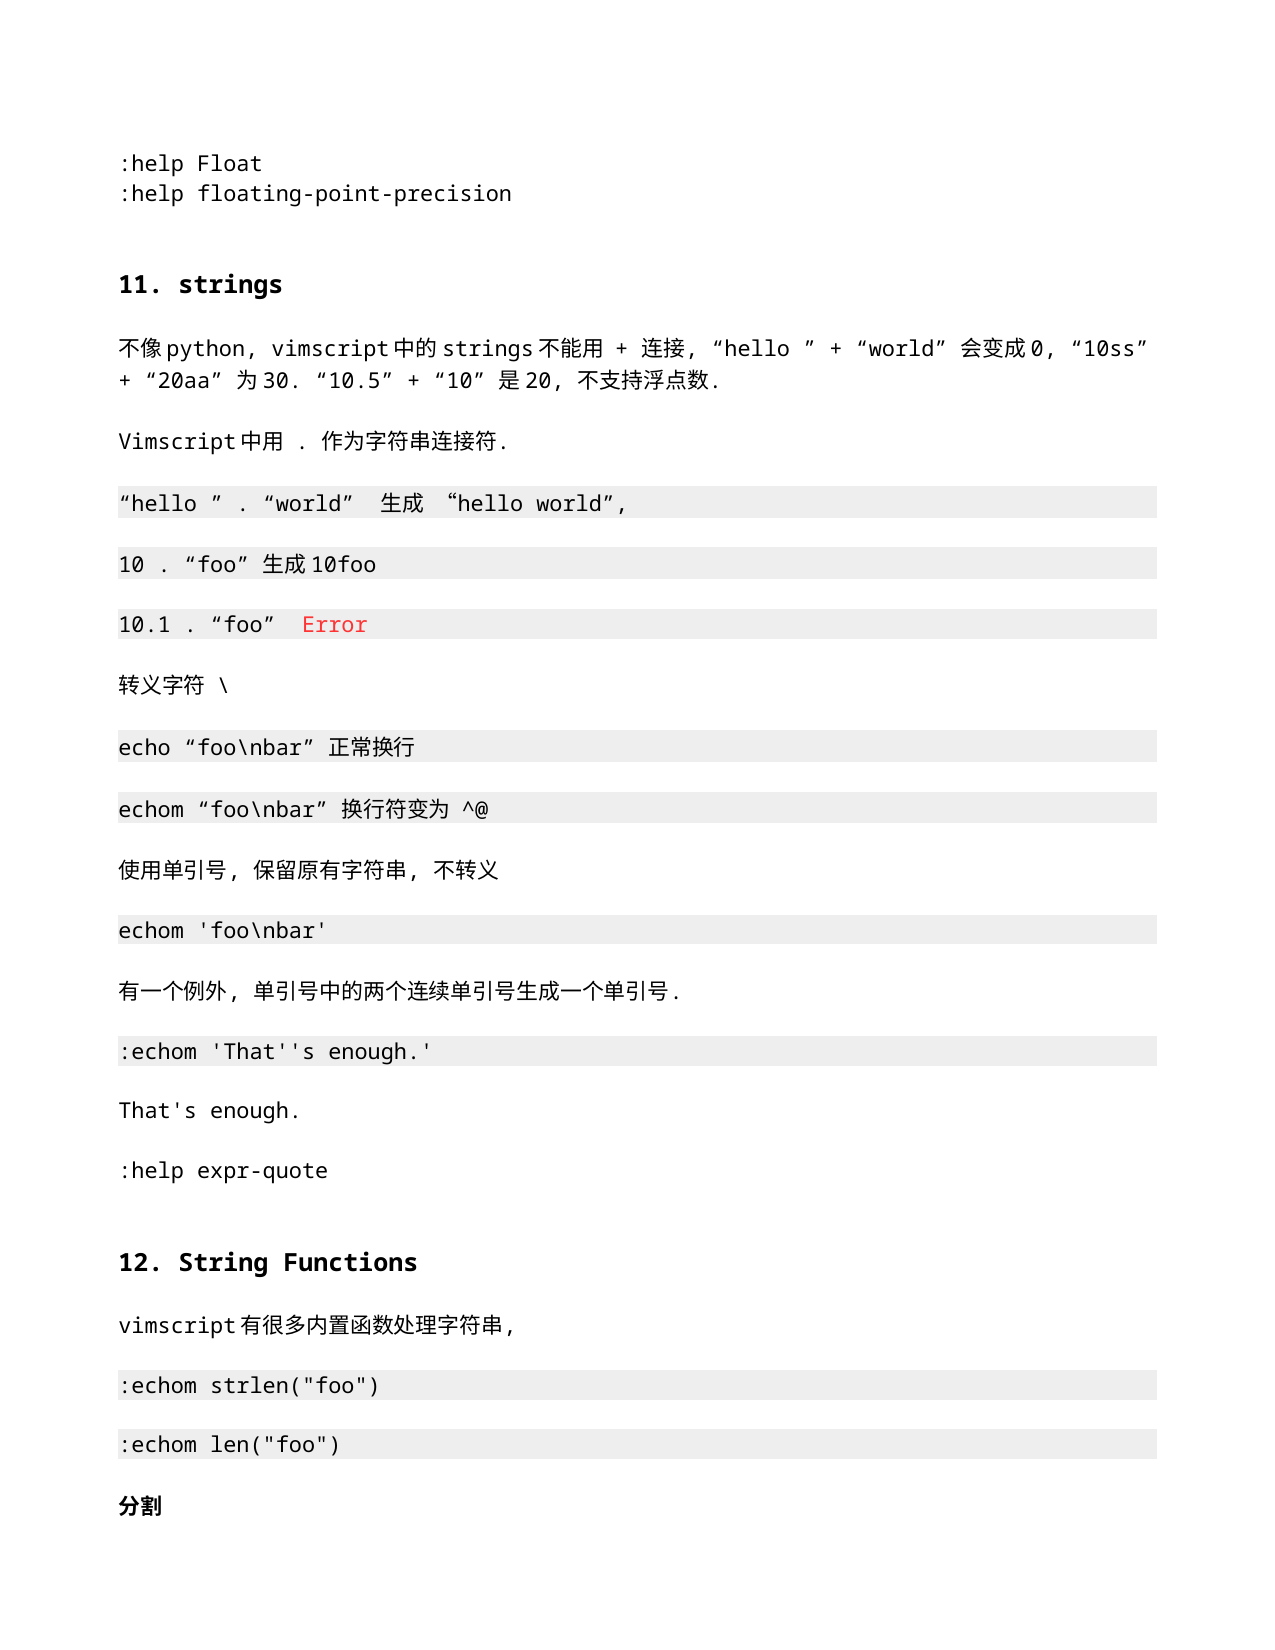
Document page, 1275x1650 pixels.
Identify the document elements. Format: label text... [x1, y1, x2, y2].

text 10.1 . “foo” Error [118, 609, 1157, 639]
text 有一个例外, 单引号中的两个连续单引号生成一个单引号. [118, 974, 1157, 1006]
text :echom 'That''s enough.' [118, 1036, 1157, 1066]
text Vimscript中用 . 作为字符串连接符. [118, 424, 1157, 456]
text vimscript有很多内置函数处理字符串, [118, 1308, 1157, 1340]
text :echom strlen("foo") [118, 1370, 1157, 1400]
text That's enough. [118, 1096, 1157, 1125]
text echo “foo\nbar” 正常换行 [118, 730, 1157, 762]
text echom “foo\nbar” 换行符变为 ^@ [118, 792, 1157, 823]
text 12. String Functions [118, 1244, 1157, 1278]
text 11. strings [118, 267, 1157, 301]
text echom 'foo\nbar' [118, 915, 1157, 944]
text 不像python, vimscript中的strings不能用 + 连接, “hello ” + “world” 会变成0, “10ss” + “20aa” 为30. “10.5” + “10” 是20, 不支持浮点数. [118, 331, 1157, 394]
text 10 . “foo” 生成10foo [118, 547, 1157, 579]
text 分割 [118, 1489, 1157, 1521]
text 使用单引号, 保留原有字符串, 不转义 [118, 853, 1157, 885]
text :help floating-point-precision [118, 178, 1157, 207]
text :help Float [118, 148, 1157, 178]
text 转义字符 \ [118, 668, 1157, 700]
text :echom len("foo") [118, 1429, 1157, 1459]
text :help expr-quote [118, 1155, 1157, 1185]
text “hello ” . “world” 生成 “hello world”, [118, 486, 1157, 518]
